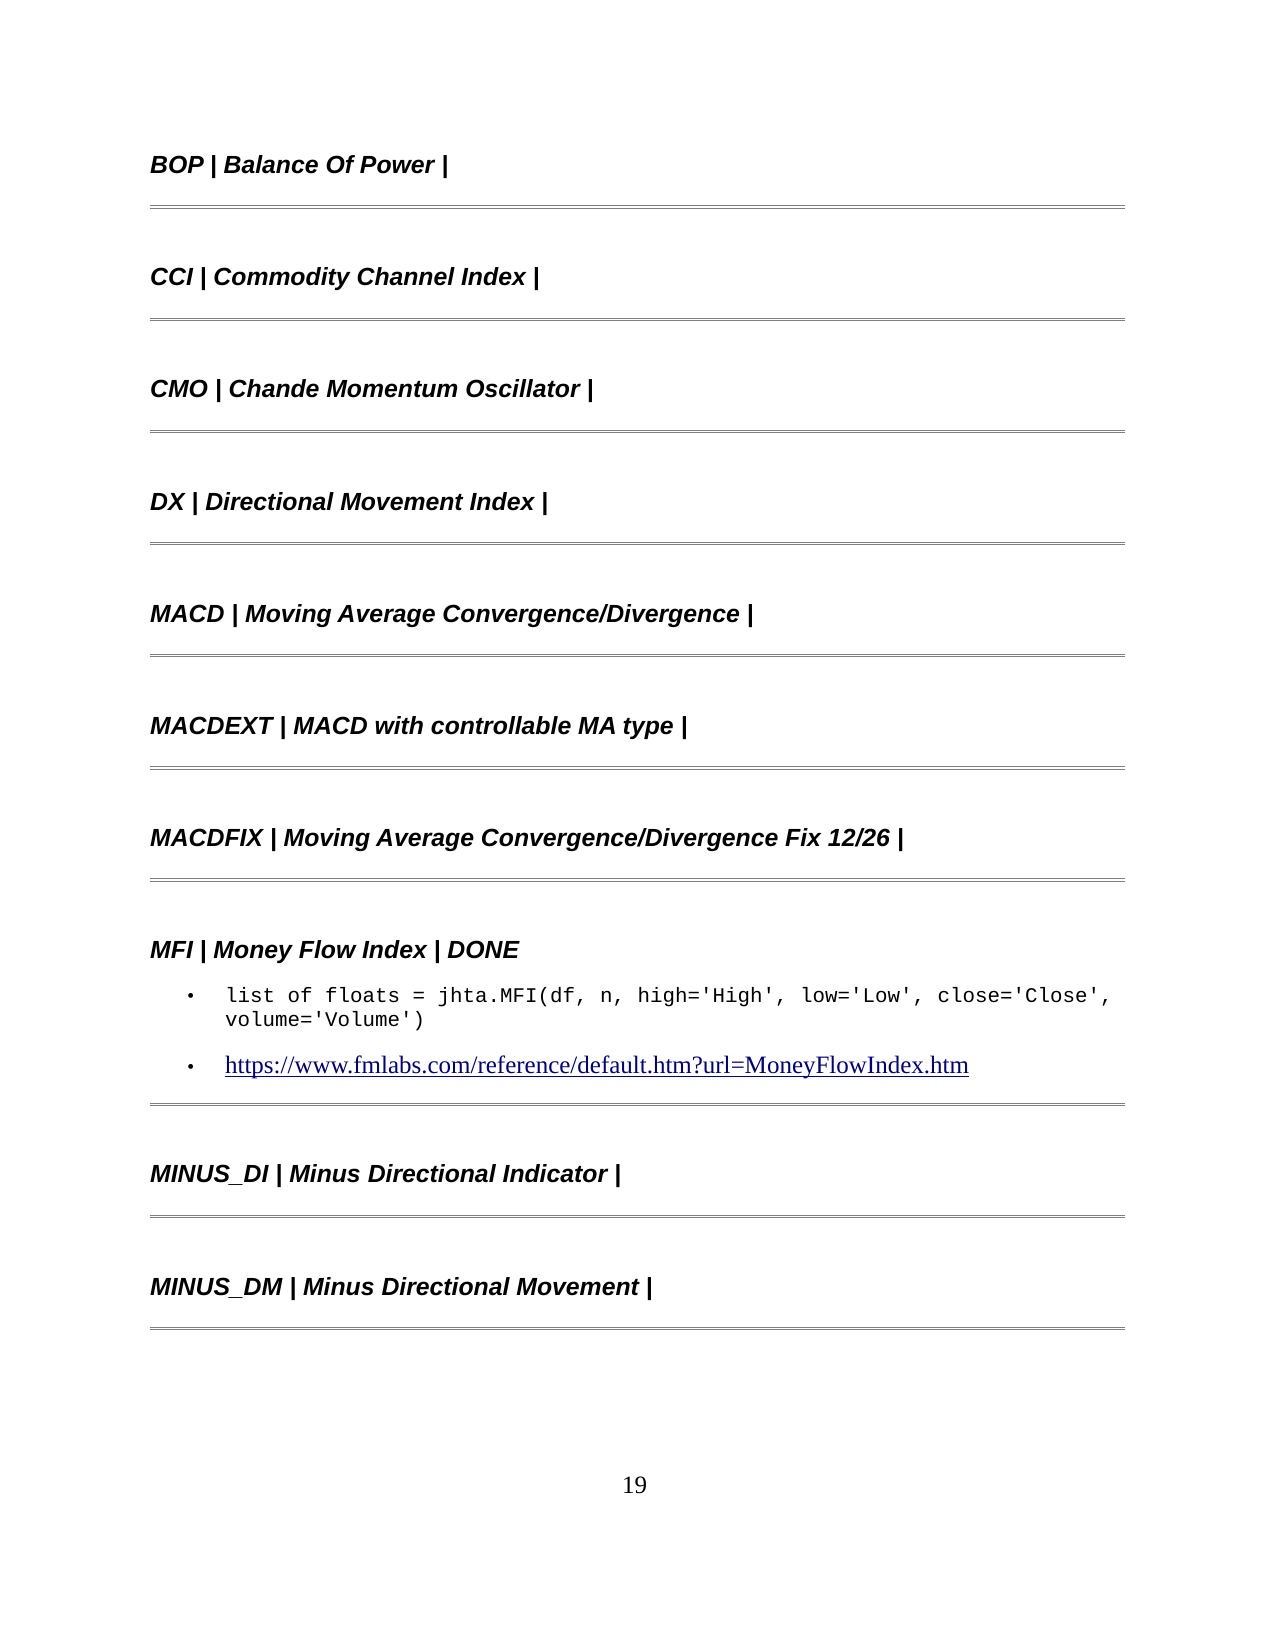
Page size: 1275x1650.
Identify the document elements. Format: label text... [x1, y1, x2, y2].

subtitle CMO | Chande Momentum Oscillator | [150, 374, 1125, 403]
list list of floats = jhta.MFI(df, n, high='High', low='Low', close='Close', volume='Volume') [187, 985, 1125, 1033]
subtitle CCI | Commodity Channel Index | [150, 262, 1125, 291]
subtitle MACDEXT | MACD with controllable MA type | [150, 711, 1125, 739]
subtitle DX | Directional Movement Index | [150, 487, 1125, 515]
subtitle MACD | Moving Average Convergence/Divergence | [150, 599, 1125, 627]
subtitle MACDFIX | Moving Average Convergence/Divergence Fix 12/26 | [150, 823, 1125, 852]
subtitle MINUS_DI | Minus Directional Indicator | [150, 1159, 1125, 1188]
subtitle MFI | Money Flow Index | DONE [150, 935, 1125, 964]
list https://www.fmlabs.com/reference/default.htm?url=MoneyFlowIndex.htm [187, 1051, 1125, 1079]
subtitle BOP | Balance Of Power | [150, 150, 1125, 178]
subtitle MINUS_DM | Minus Directional Movement | [150, 1272, 1125, 1300]
